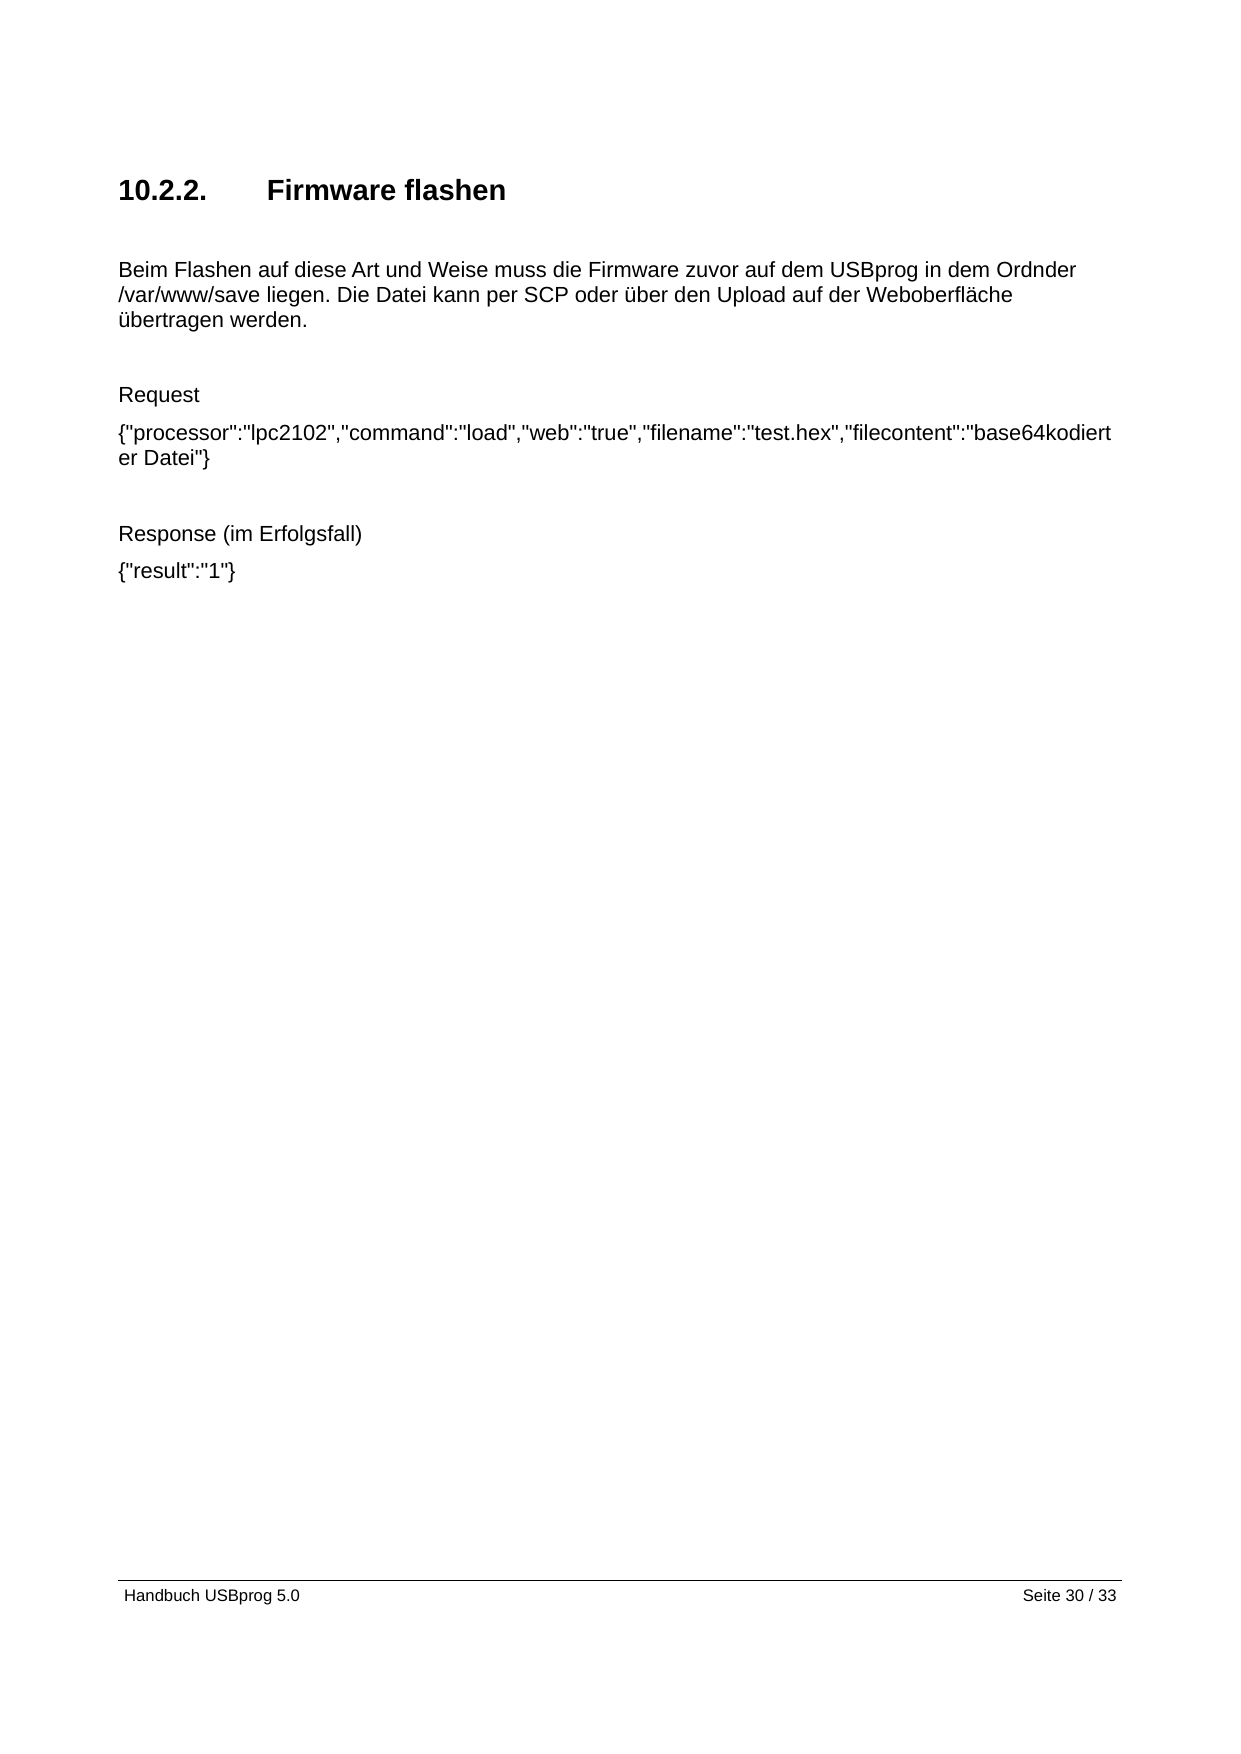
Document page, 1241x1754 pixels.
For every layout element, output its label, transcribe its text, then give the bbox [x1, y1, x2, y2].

text Request [118, 382, 1122, 408]
text {"processor":"lpc2102","command":"load","web":"true","filename":"test.hex","filecontent":"base64kodierter Datei"} [118, 420, 1122, 471]
text Beim Flashen auf diese Art und Weise muss die Firmware zuvor auf dem USBprog in dem Ordnder /var/www/save liegen. Die Datei kann per SCP oder über den Upload auf der Weboberfläche übertragen werden. [118, 257, 1122, 332]
text Response (im Erfolgsfall) [118, 521, 1122, 546]
text {"result":"1"} [118, 558, 1122, 584]
subtitle Firmware flashen [118, 173, 1122, 206]
